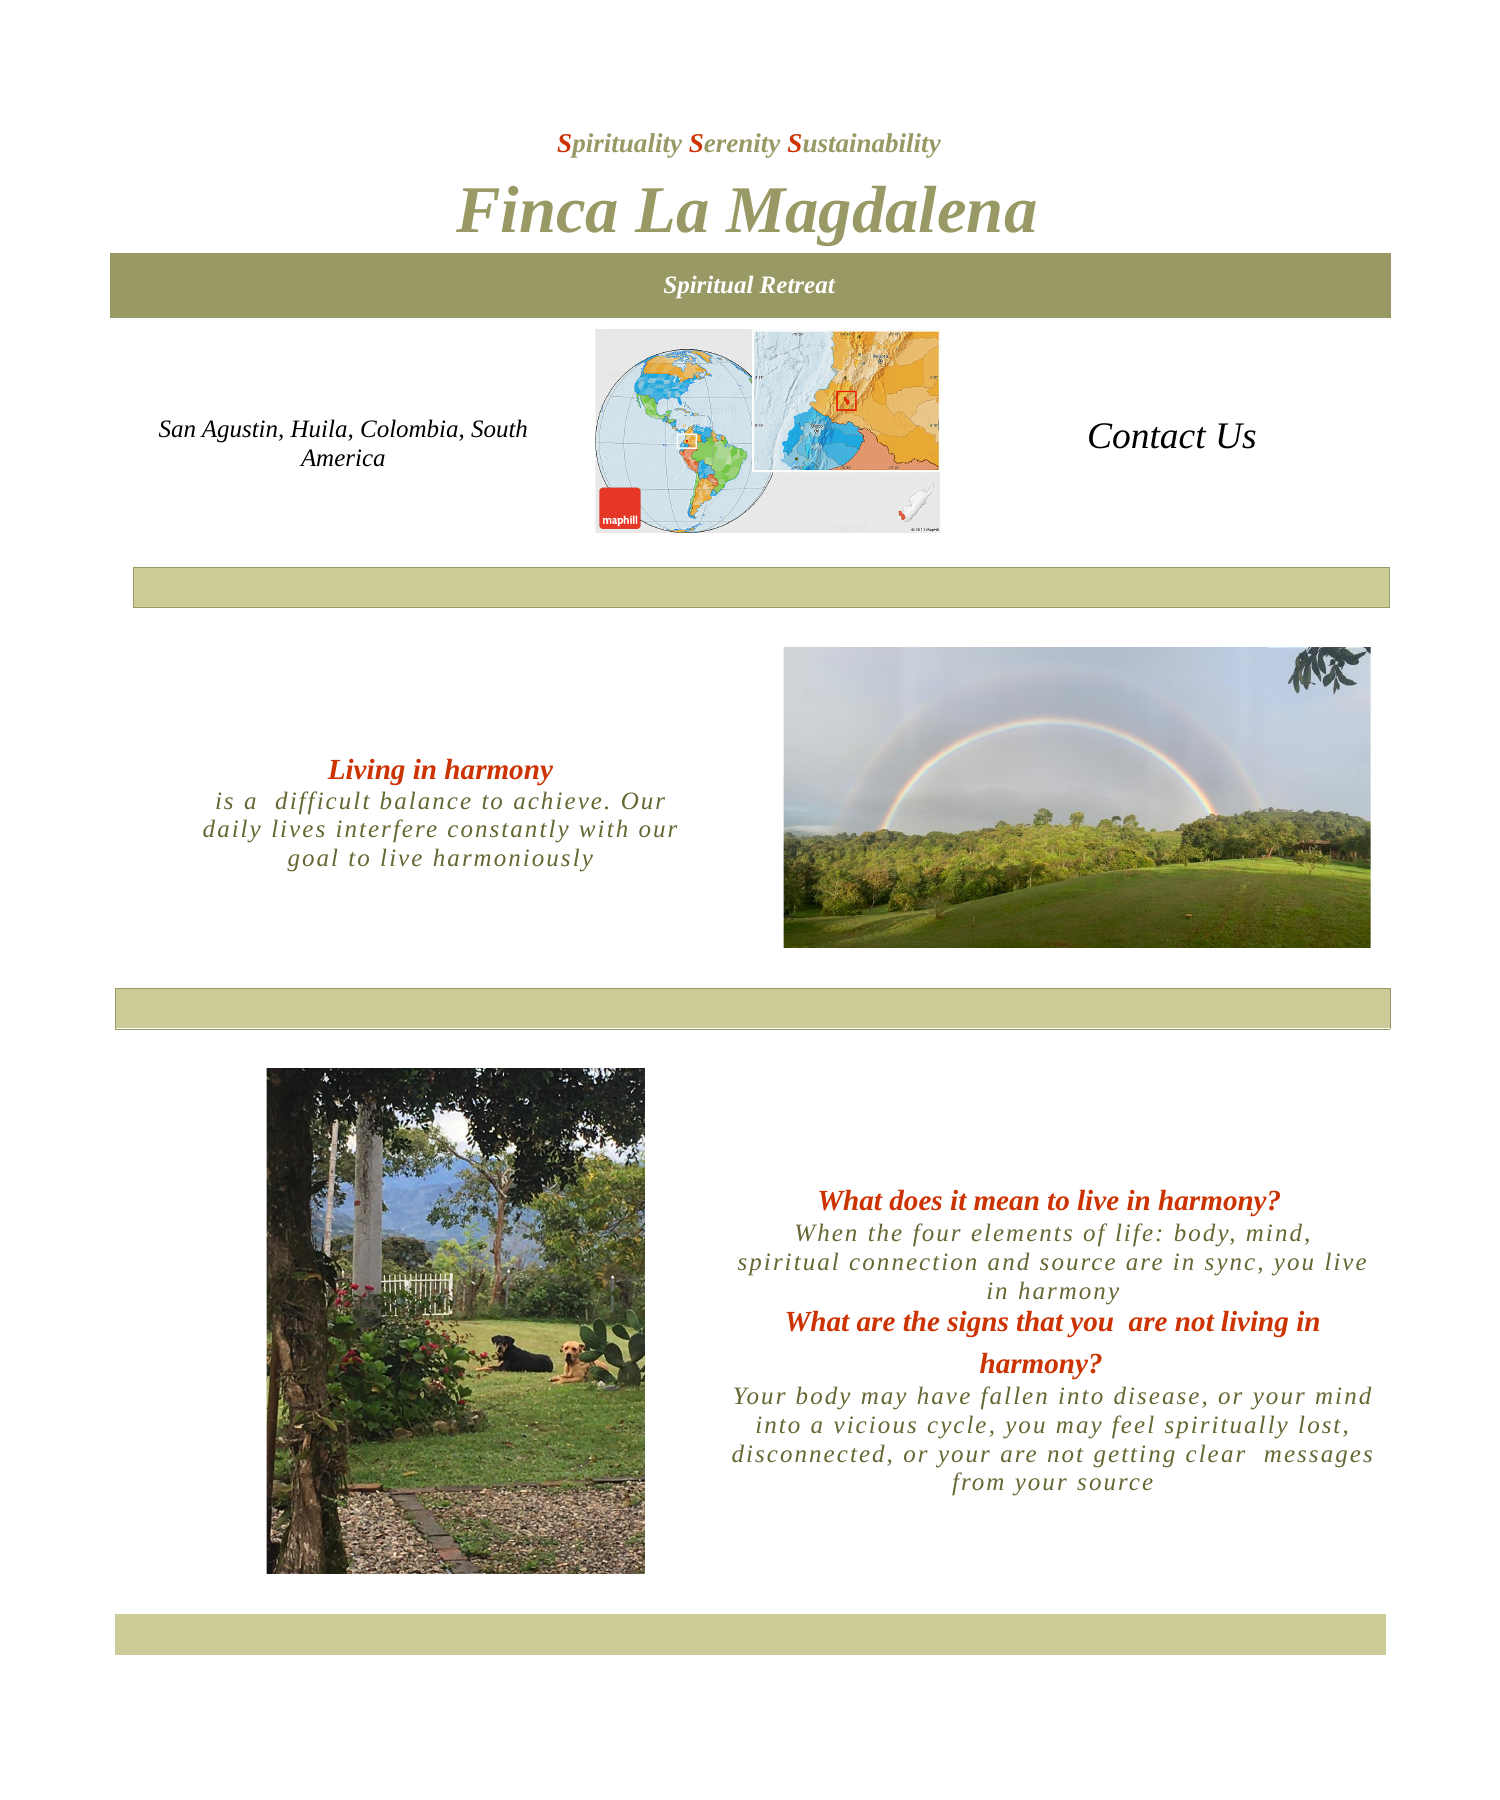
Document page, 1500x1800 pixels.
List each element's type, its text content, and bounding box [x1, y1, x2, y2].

table_header [751, 1058, 1385, 1169]
table_header [575, 325, 962, 567]
table_header [264, 1064, 648, 1608]
picture [595, 329, 941, 533]
table_header [820, 643, 1334, 647]
table_cell [110, 319, 1391, 1660]
table_header What does it mean to live in harmony? When the four elements of life: body, mind, spiritual connection and source are in sync, you live in harmony What are the signs that you are not living in harmony? Your body may have fallen into disease, or your mind into a vicious cycle, you may feel spiritually lost, disconnected, or your are not getting clear messages from your source [751, 1170, 1385, 1502]
table_cell Finca La Magdalena [110, 165, 1391, 252]
table_header [751, 637, 1385, 988]
table_cell Contact Us [963, 409, 1385, 483]
table_cell [963, 484, 1385, 567]
table_header Living in harmony is a difficult balance to achieve. Our daily lives interfere constantly with our goal to live harmoniously [194, 747, 690, 878]
table_header [751, 1503, 1385, 1614]
table_header Spirituality Serenity Sustainability [110, 122, 1391, 164]
table_header [116, 989, 1390, 1028]
table_cell Spiritual Retreat [110, 253, 1391, 318]
table_header [116, 637, 750, 988]
table_header [76, 116, 1425, 1666]
table_header [116, 1615, 1385, 1654]
table_header [820, 948, 1334, 982]
picture [266, 1068, 645, 1574]
table_cell San Agustin, Huila, Colombia, South America [116, 409, 574, 483]
picture [783, 647, 1371, 948]
table_cell [116, 484, 574, 567]
table_header [116, 325, 574, 408]
table_header [134, 568, 1389, 607]
table_header [76, 76, 1425, 115]
table_header [116, 1058, 750, 1614]
table_header [963, 325, 1385, 408]
